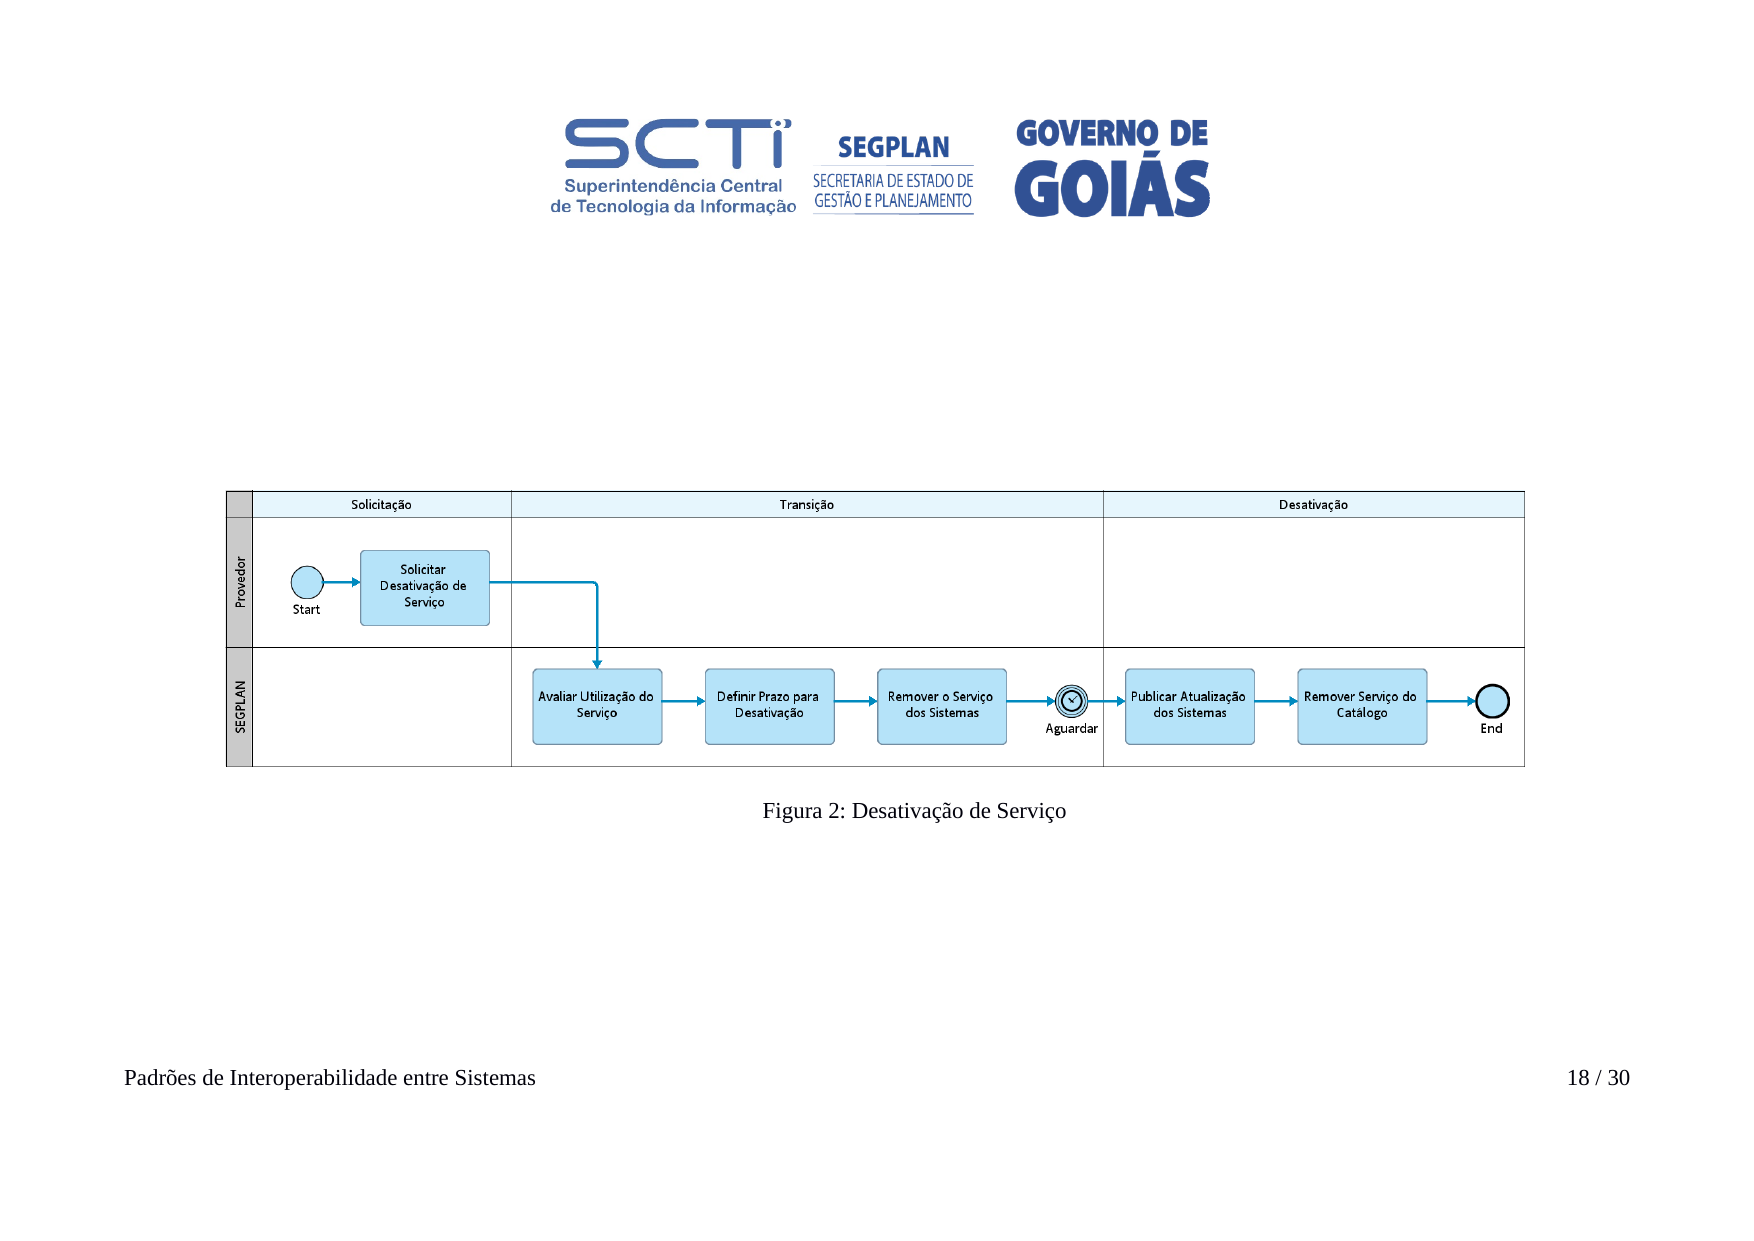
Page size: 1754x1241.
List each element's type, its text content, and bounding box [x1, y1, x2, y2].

list Figura 2: Desativação de Serviço [118, 797, 1636, 824]
picture [225, 490, 1529, 798]
